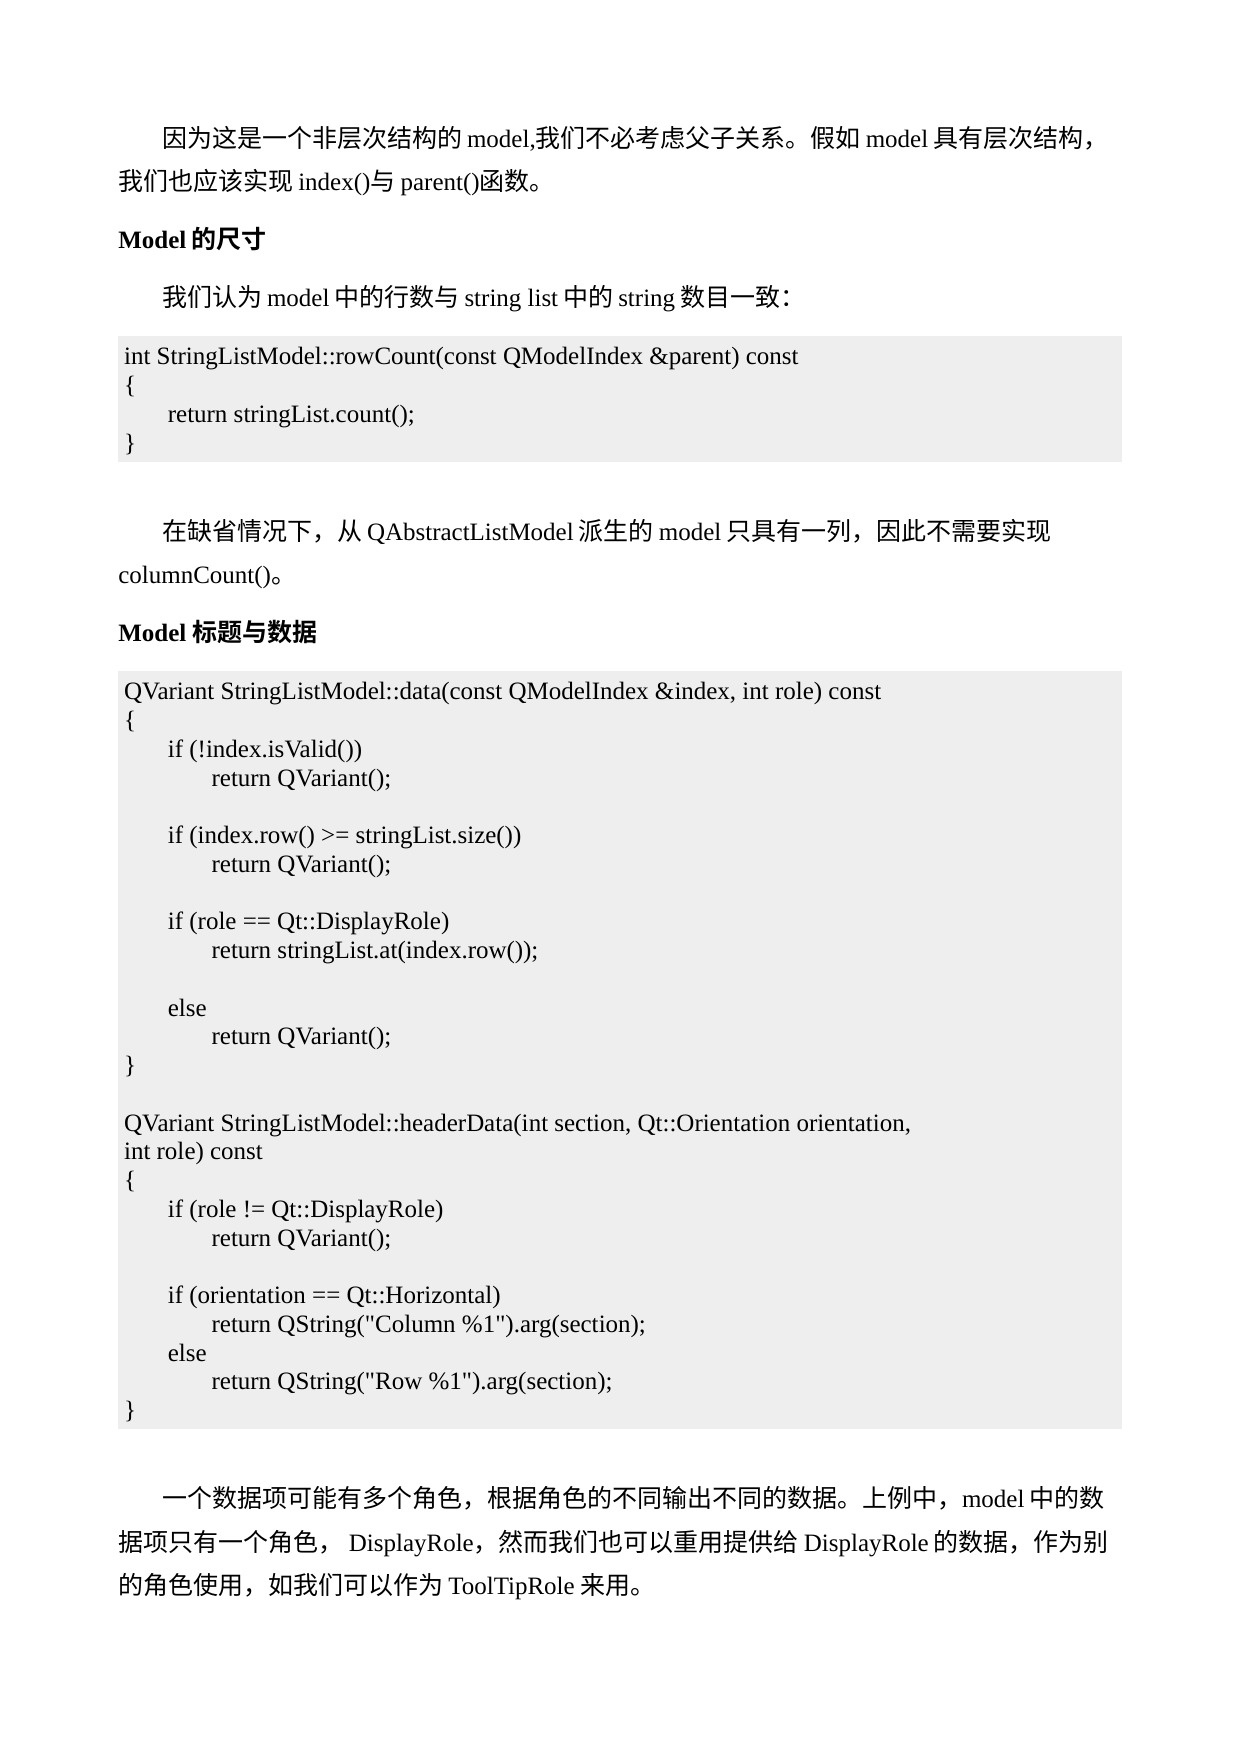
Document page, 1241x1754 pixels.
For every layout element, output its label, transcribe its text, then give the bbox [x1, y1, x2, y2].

text 我们认为model中的行数与string list中的string数目一致： [118, 278, 1122, 314]
text Model 标题与数据 [118, 613, 1122, 649]
text Model的尺寸 [118, 219, 1122, 256]
table_header int StringListModel::rowCount(const QModelIndex &parent) const { return stringList.count(); } [118, 336, 1122, 462]
text 因为这是一个非层次结构的model,我们不必考虑父子关系。假如model具有层次结构，我们也应该实现index()与parent()函数。 [118, 118, 1122, 198]
table_header QVariant StringListModel::data(const QModelIndex &index, int role) const { if (!index.isValid()) return QVariant(); if (index.row() >= stringList.size()) return QVariant(); if (role == Qt::DisplayRole) return stringList.at(index.row()); else return QVariant(); } QVariant StringListModel::headerData(int section, Qt::Orientation orientation, int role) const { if (role != Qt::DisplayRole) return QVariant(); if (orientation == Qt::Horizontal) return QString("Column %1").arg(section); else return QString("Row %1").arg(section); } [118, 671, 1122, 1429]
text 在缺省情况下，从QAbstractListModel派生的model只具有一列，因此不需要实现columnCount()。 [118, 511, 1122, 591]
text 一个数据项可能有多个角色，根据角色的不同输出不同的数据。上例中，model中的数据项只有一个角色， DisplayRole，然而我们也可以重用提供给DisplayRole的数据，作为别的角色使用，如我们可以作为ToolTipRole来用。 [118, 1479, 1122, 1602]
